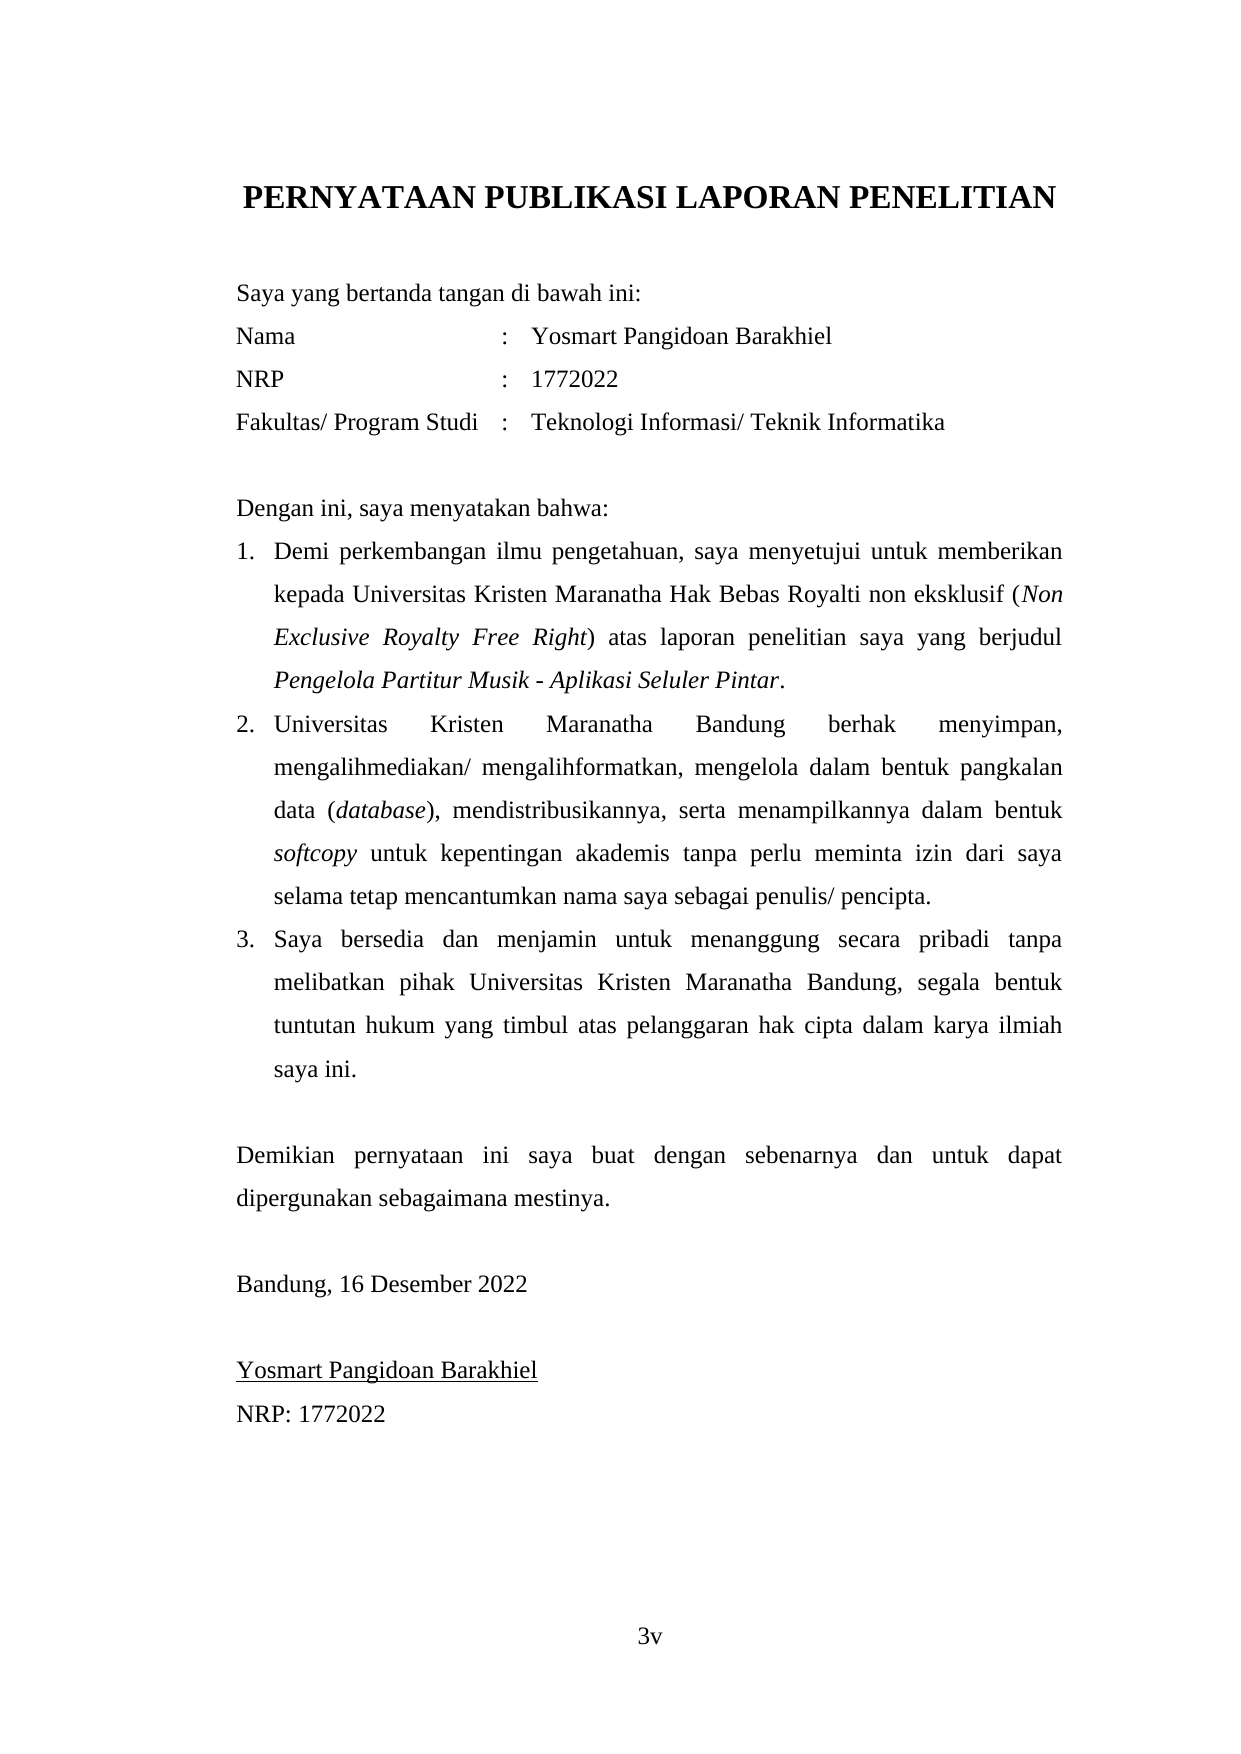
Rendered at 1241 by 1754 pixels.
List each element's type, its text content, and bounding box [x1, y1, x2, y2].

text Demikian pernyataan ini saya buat dengan sebenarnya dan untuk dapat dipergunakan sebagaimana mestinya. [236, 1140, 1063, 1212]
table_cell 1772022 [520, 364, 1051, 407]
text Bandung, 16 Desember 2022 [236, 1269, 1063, 1298]
table_cell Teknologi Informasi/ Teknik Informatika [520, 407, 1051, 450]
table_header : [490, 321, 519, 364]
table_header Yosmart Pangidoan Barakhiel [520, 321, 1051, 364]
table_header Nama [224, 321, 490, 364]
subtitle PERNYATAAN PUBLIKASI LAPORAN PENELITIAN [236, 177, 1063, 216]
list Demi perkembangan ilmu pengetahuan, saya menyetujui untuk memberikan kepada Universitas Kristen Maranatha Hak Bebas Royalti non eksklusif (Non Exclusive Royalty Free Right) atas laporan penelitian saya yang berjudul Pengelola Partitur Musik - Aplikasi Seluler Pintar. [236, 536, 1063, 694]
table_cell : [490, 364, 519, 407]
text NRP: 1772022 [236, 1399, 1063, 1427]
list Universitas Kristen Maranatha Bandung berhak menyimpan, mengalihmediakan/ mengalihformatkan, mengelola dalam bentuk pangkalan data (database), mendistribusikannya, serta menampilkannya dalam bentuk softcopy untuk kepentingan akademis tanpa perlu meminta izin dari saya selama tetap mencantumkan nama saya sebagai penulis/ pencipta. [236, 709, 1063, 910]
table_cell NRP [224, 364, 490, 407]
table_cell Fakultas/ Program Studi [224, 407, 490, 450]
text Dengan ini, saya menyatakan bahwa: [236, 493, 1063, 522]
text Yosmart Pangidoan Barakhiel [236, 1356, 1063, 1384]
table_cell : [490, 407, 519, 450]
list Saya bersedia dan menjamin untuk menanggung secara pribadi tanpa melibatkan pihak Universitas Kristen Maranatha Bandung, segala bentuk tuntutan hukum yang timbul atas pelanggaran hak cipta dalam karya ilmiah saya ini. [236, 924, 1063, 1082]
text Saya yang bertanda tangan di bawah ini: [236, 278, 1063, 307]
